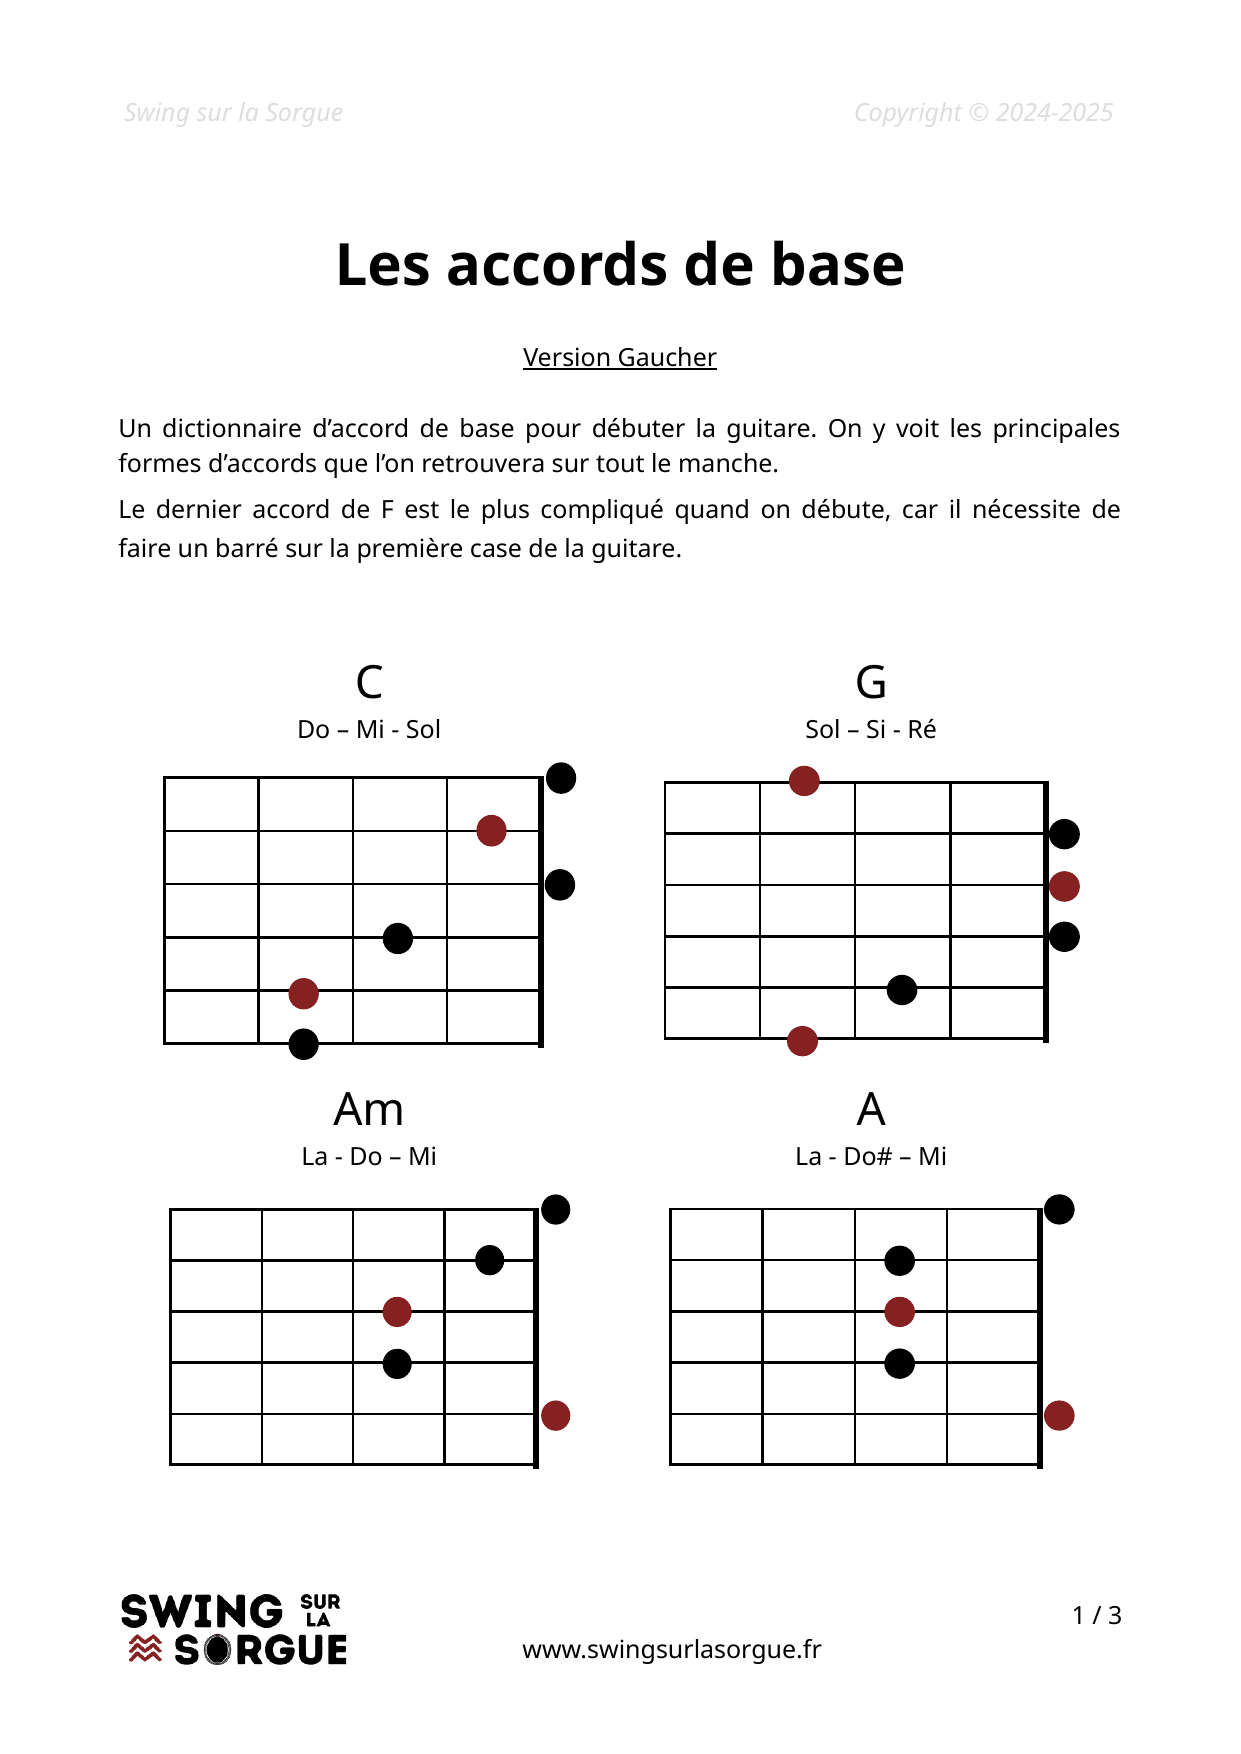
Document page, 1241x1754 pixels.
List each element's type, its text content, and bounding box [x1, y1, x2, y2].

table_cell Am La - Do – Mi [118, 1066, 620, 1184]
picture [121, 1594, 347, 1665]
table_cell [118, 1184, 620, 1479]
title Les accords de base [118, 223, 1122, 302]
table_cell [118, 757, 620, 1066]
table_cell [620, 757, 1122, 1066]
table_header C Do – Mi - Sol [118, 639, 620, 757]
text Le dernier accord de F est le plus compliqué quand on débute, car il nécessite de faire un barré sur la première case de la guitare. [118, 492, 1122, 565]
subtitle Version Gaucher [118, 339, 1122, 374]
table_cell A La - Do# – Mi [620, 1066, 1122, 1184]
table_header G Sol – Si - Ré [620, 639, 1122, 757]
table_cell [620, 1184, 1122, 1479]
subtitle Un dictionnaire d’accord de base pour débuter la guitare. On y voit les principales formes d’accords que l’on retrouvera sur tout le manche. [118, 411, 1122, 479]
